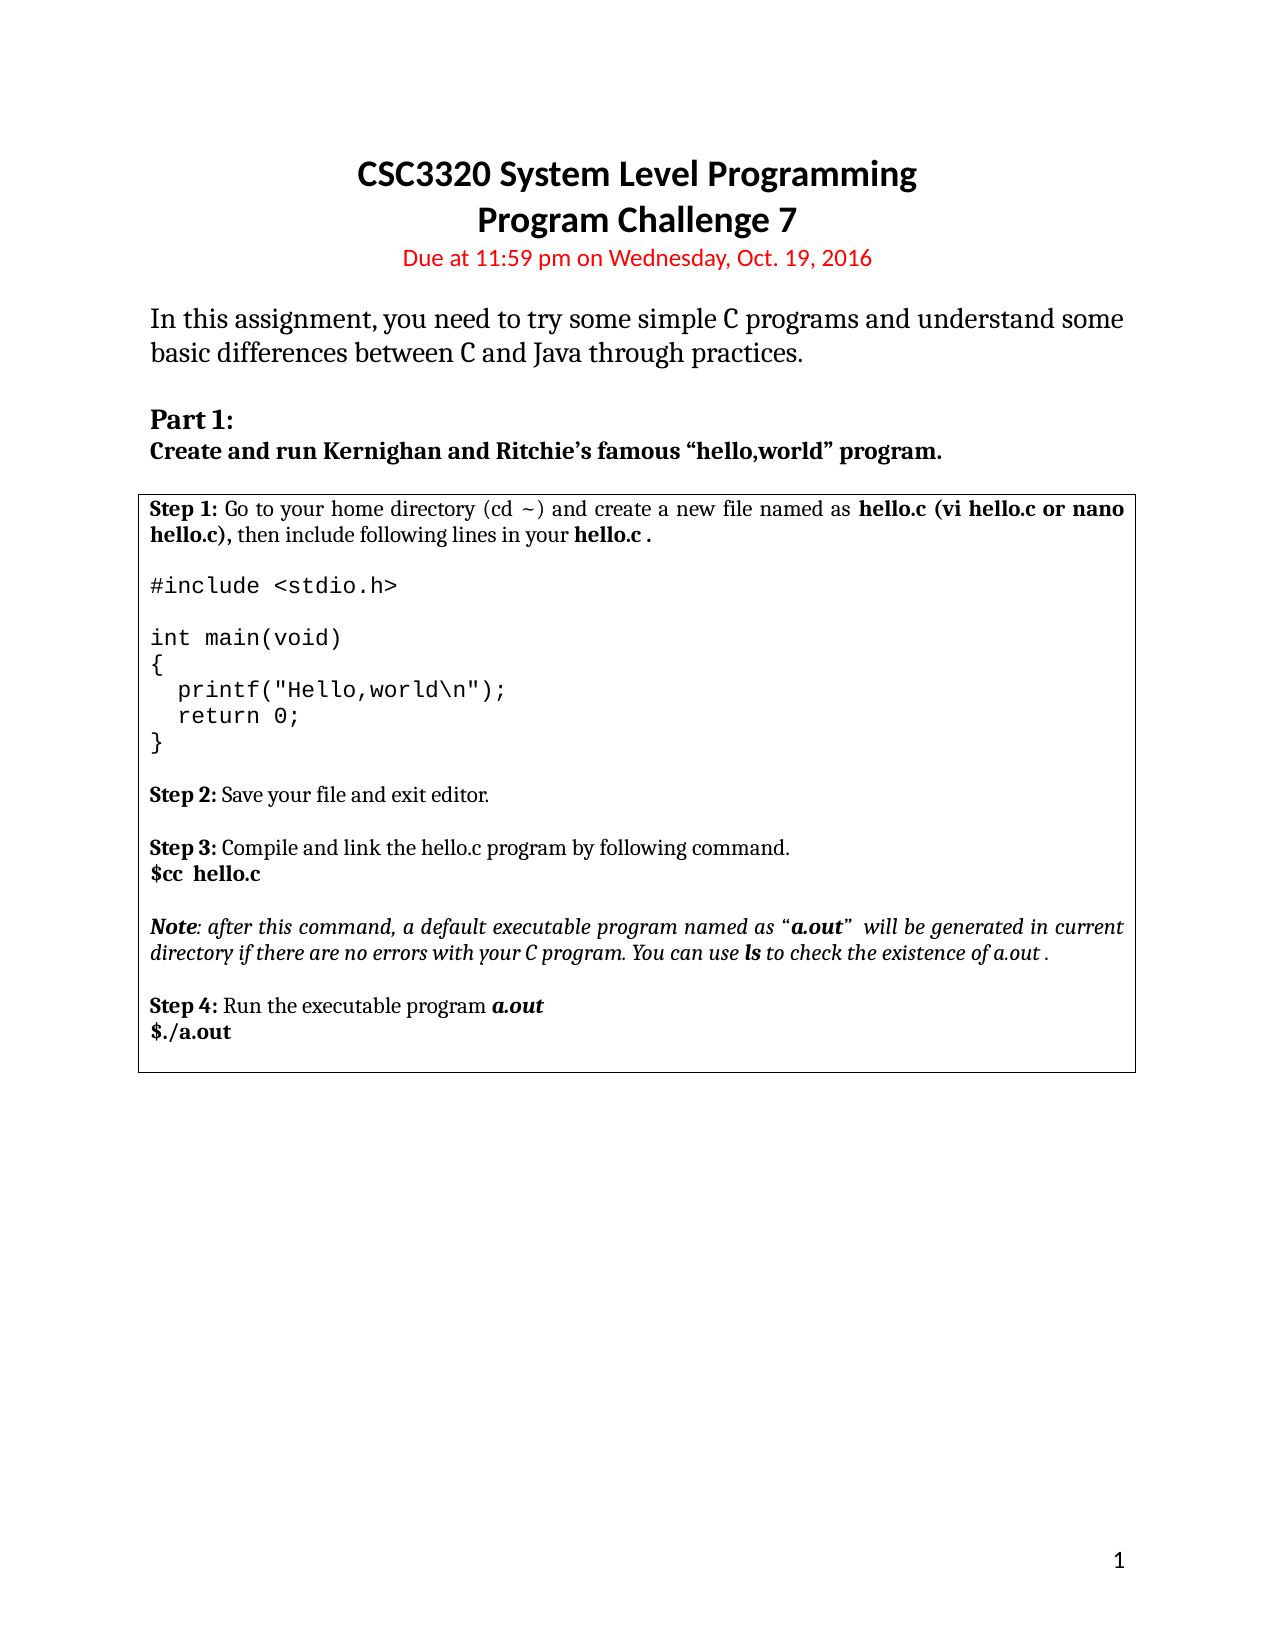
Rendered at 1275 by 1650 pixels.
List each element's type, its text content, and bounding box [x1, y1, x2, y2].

text In this assignment, you need to try some simple C programs and understand some basic differences between C and Java through practices. [150, 303, 1125, 370]
text Part 1: [150, 403, 1125, 437]
table_header Step 1: Go to your home directory (cd ~) and create a new file named as hello.c (vi hello.c or nano hello.c), then include following lines in your hello.c . #include <stdio.h> int main(void) { printf("Hello,world\n"); return 0; } Step 2: Save your file and exit editor. Step 3: Compile and link the hello.c program by following command. $cc hello.c Note: after this command, a default executable program named as “a.out” will be generated in current directory if there are no errors with your C program. You can use ls to check the existence of a.out . Step 4: Run the executable program a.out $./a.out [139, 495, 1135, 1072]
subtitle CSC3320 System Level Programming [150, 150, 1125, 196]
subtitle Program Challenge 7 [150, 196, 1125, 242]
subtitle Due at 11:59 pm on Wednesday, Oct. 19, 2016 [150, 242, 1125, 272]
text Create and run Kernighan and Ritchie’s famous “hello,world” program. [150, 437, 1125, 466]
